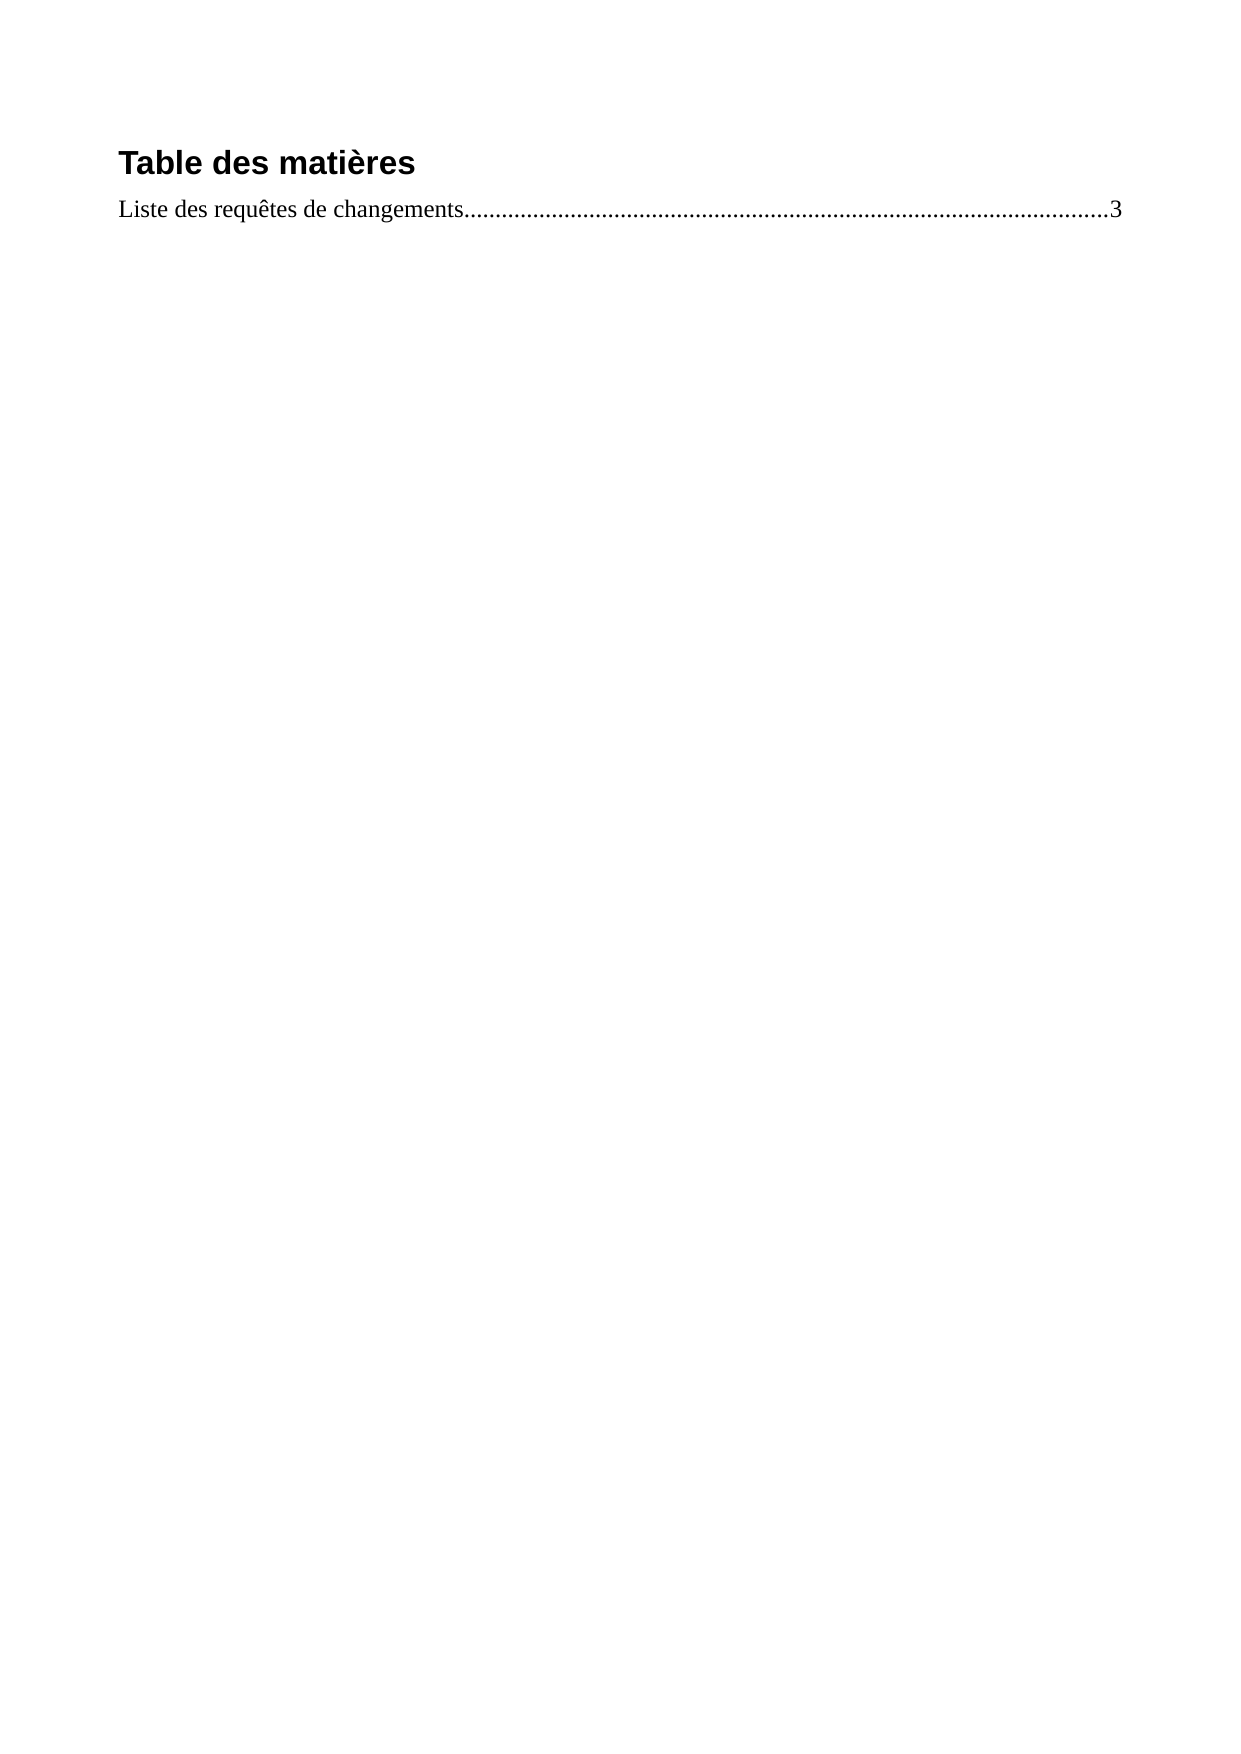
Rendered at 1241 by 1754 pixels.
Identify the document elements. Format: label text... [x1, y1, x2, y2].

subtitle Table des matières [118, 143, 1122, 182]
text Liste des requêtes de changements 3 [118, 194, 1122, 223]
